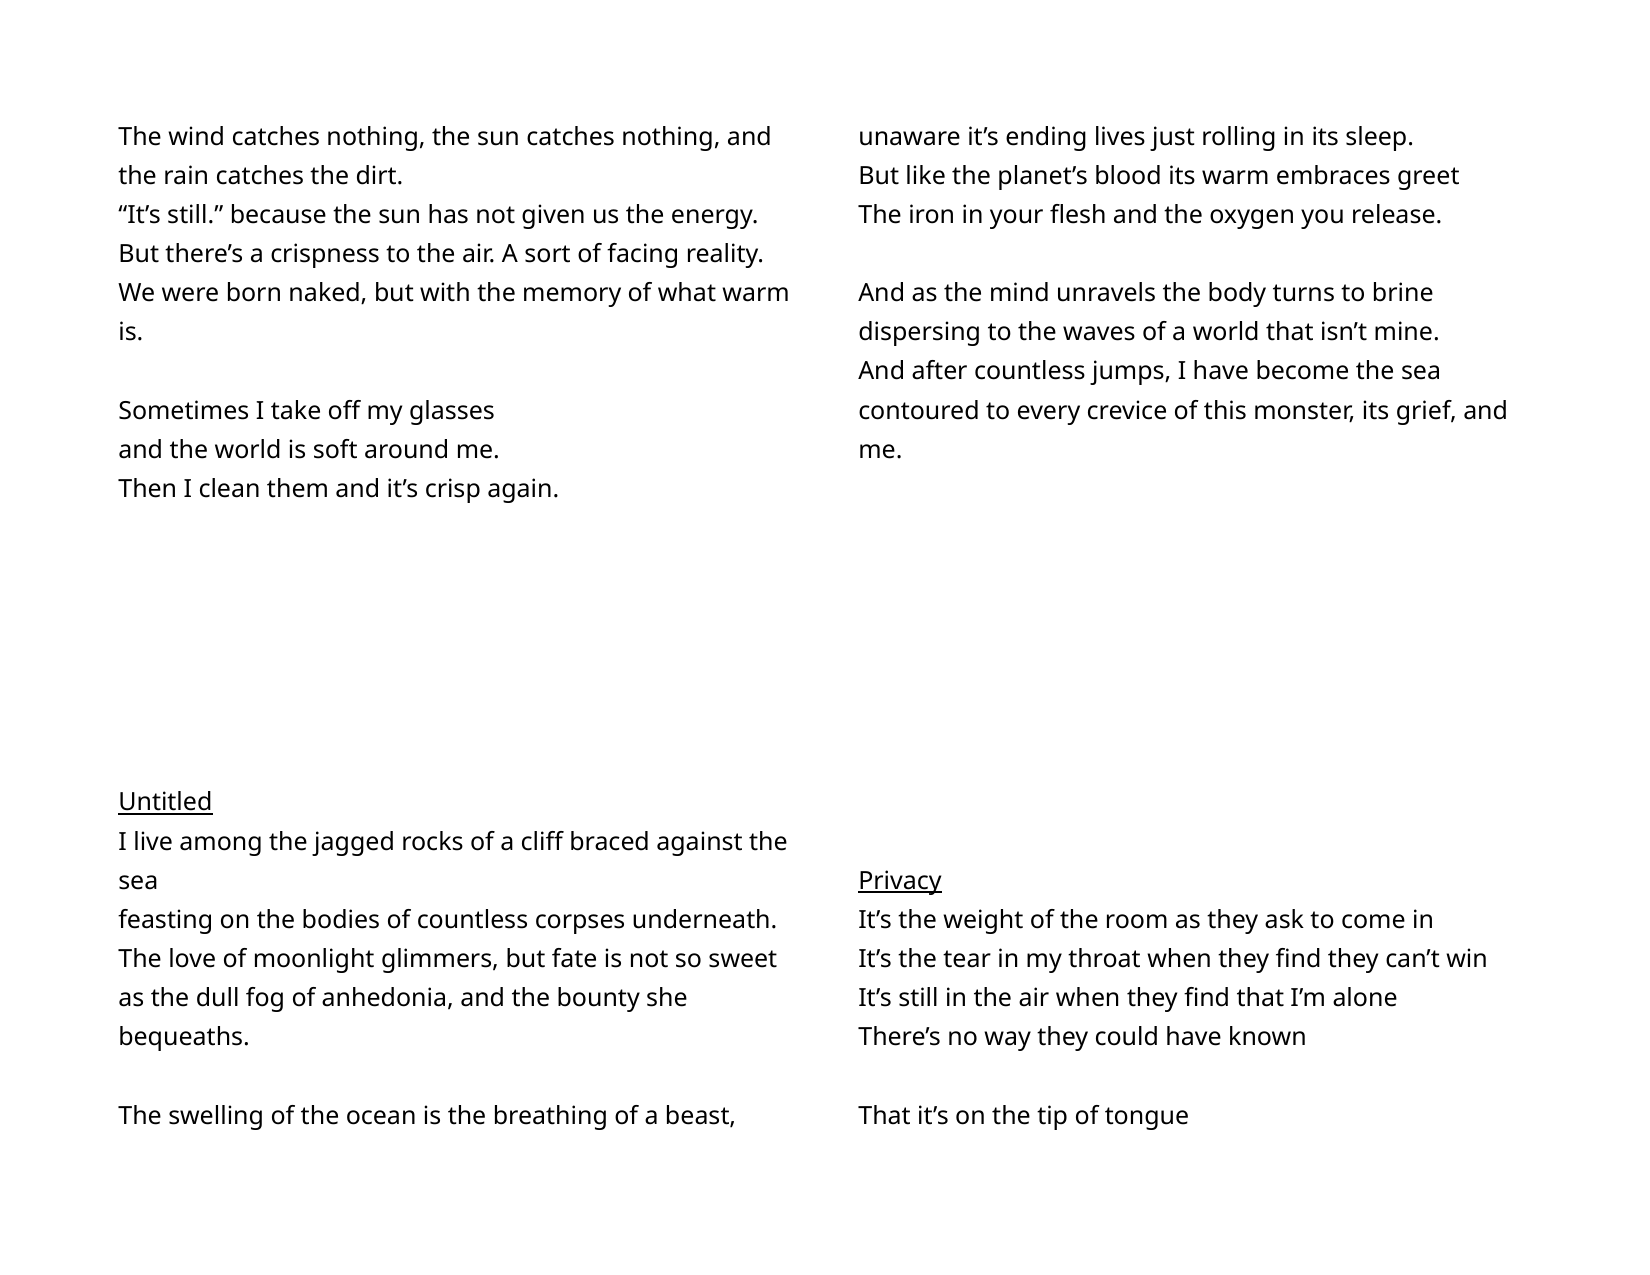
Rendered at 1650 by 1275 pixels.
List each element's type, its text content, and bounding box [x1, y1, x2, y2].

text unaware it’s ending lives just rolling in its sleep. [858, 118, 1532, 152]
text I live among the jagged rocks of a cliff braced against the sea [118, 823, 792, 896]
text “It’s still.” because the sun has not given us the energy. [118, 196, 792, 231]
text Then I clean them and it’s crisp again. [118, 471, 792, 505]
text But there’s a crispness to the air. A sort of facing reality. [118, 236, 792, 270]
text And after countless jumps, I have become the sea [858, 353, 1532, 387]
text The wind catches nothing, the sun catches nothing, and the rain catches the dirt. [118, 118, 792, 191]
text Sometimes I take off my glasses [118, 392, 792, 426]
text The love of moonlight glimmers, but fate is not so sweet [118, 941, 792, 975]
text There’s no way they could have known [858, 1019, 1532, 1053]
text dispersing to the waves of a world that isn’t mine. [858, 314, 1532, 348]
text contoured to every crevice of this monster, its grief, and me. [858, 392, 1532, 466]
text Untitled [118, 784, 792, 818]
text And as the mind unravels the body turns to brine [858, 275, 1532, 309]
text as the dull fog of anhedonia, and the bounty she bequeaths. [118, 980, 792, 1053]
text That it’s on the tip of tongue [858, 1097, 1532, 1131]
text It’s still in the air when they find that I’m alone [858, 980, 1532, 1014]
text It’s the weight of the room as they ask to come in [858, 901, 1532, 936]
text feasting on the bodies of countless corpses underneath. [118, 901, 792, 936]
text Privacy [858, 862, 1532, 896]
text and the world is soft around me. [118, 431, 792, 466]
text The swelling of the ocean is the breathing of a beast, [118, 1097, 792, 1131]
text The iron in your flesh and the oxygen you release. [858, 196, 1532, 231]
text It’s the tear in my throat when they find they can’t win [858, 941, 1532, 975]
text But like the planet’s blood its warm embraces greet [858, 157, 1532, 191]
text We were born naked, but with the memory of what warm is. [118, 275, 792, 348]
